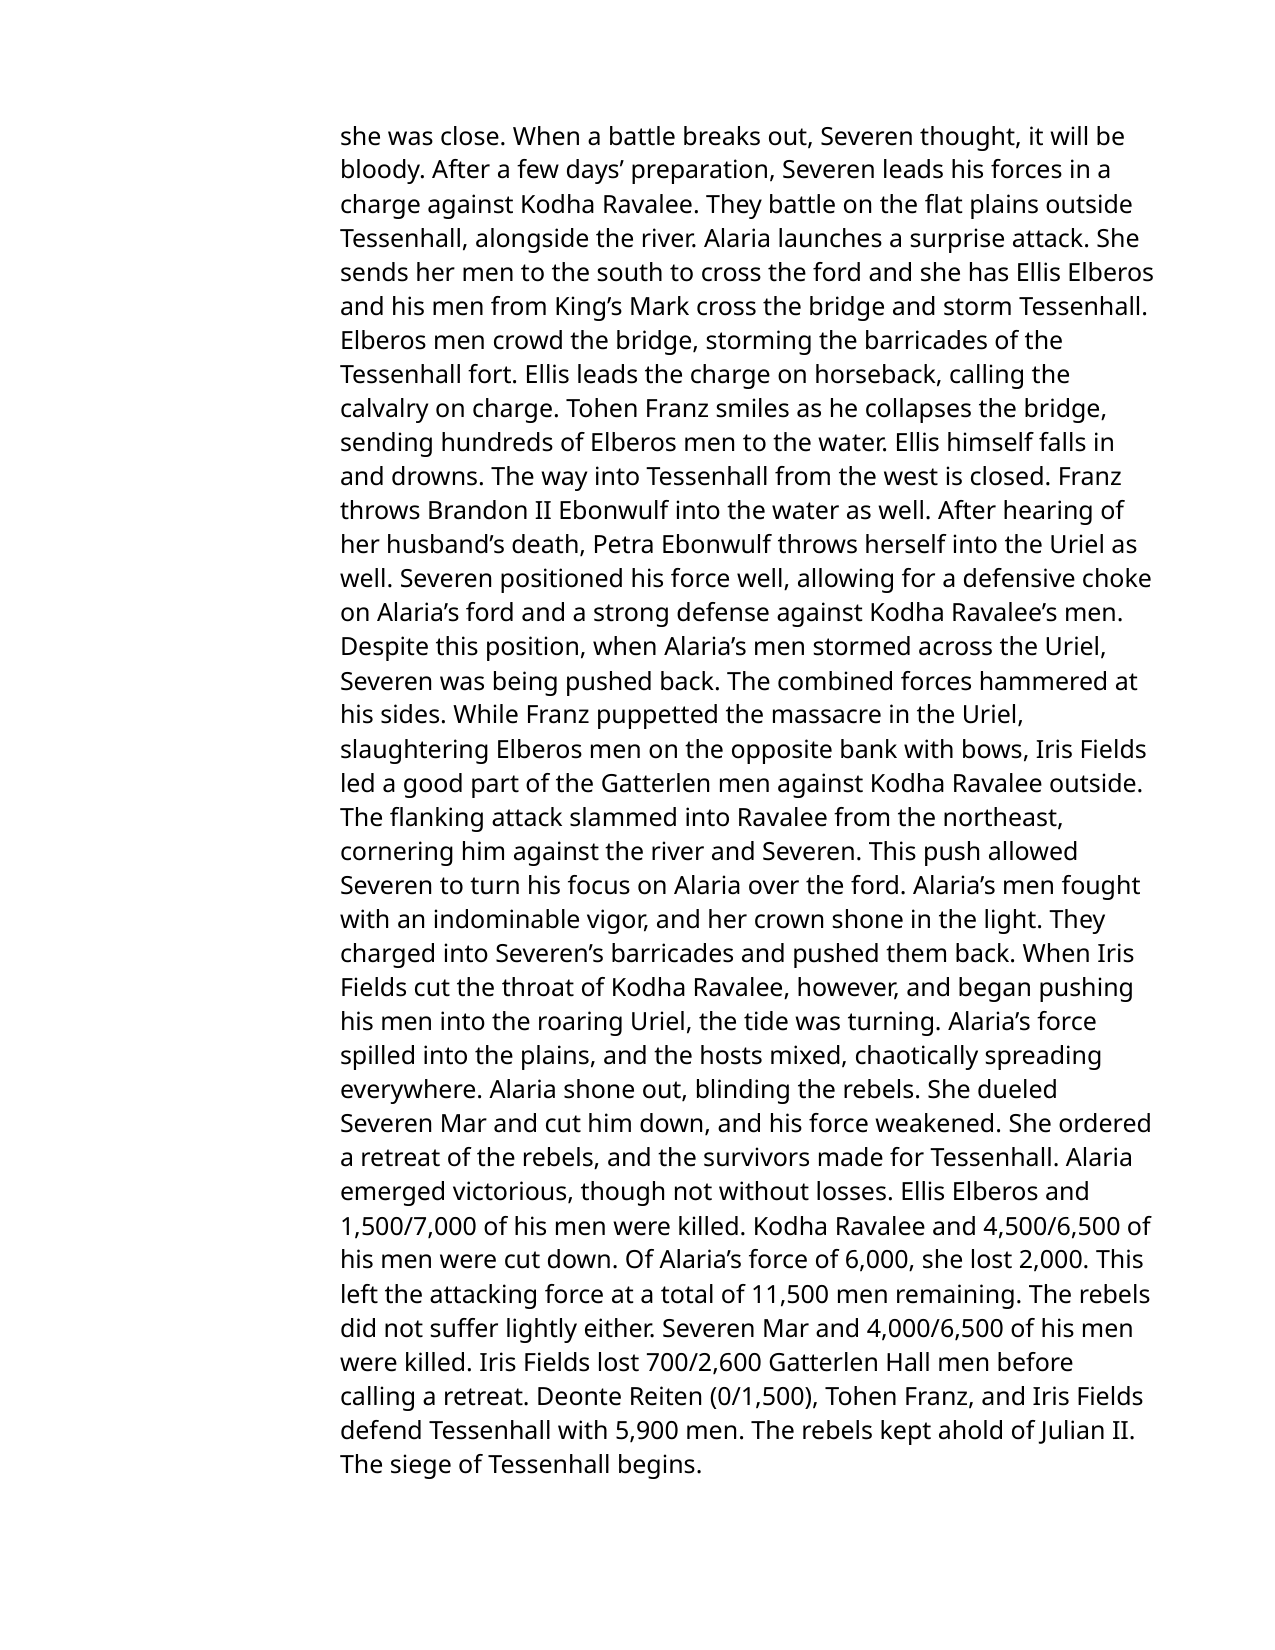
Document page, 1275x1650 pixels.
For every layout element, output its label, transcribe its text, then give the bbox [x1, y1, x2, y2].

text she was close. When a battle breaks out, Severen thought, it will be bloody. After a few days’ preparation, Severen leads his forces in a charge against Kodha Ravalee. They battle on the flat plains outside Tessenhall, alongside the river. Alaria launches a surprise attack. She sends her men to the south to cross the ford and she has Ellis Elberos and his men from King’s Mark cross the bridge and storm Tessenhall. Elberos men crowd the bridge, storming the barricades of the Tessenhall fort. Ellis leads the charge on horseback, calling the calvalry on charge. Tohen Franz smiles as he collapses the bridge, sending hundreds of Elberos men to the water. Ellis himself falls in and drowns. The way into Tessenhall from the west is closed. Franz throws Brandon II Ebonwulf into the water as well. After hearing of her husband’s death, Petra Ebonwulf throws herself into the Uriel as well. Severen positioned his force well, allowing for a defensive choke on Alaria’s ford and a strong defense against Kodha Ravalee’s men. Despite this position, when Alaria’s men stormed across the Uriel, Severen was being pushed back. The combined forces hammered at his sides. While Franz puppetted the massacre in the Uriel, slaughtering Elberos men on the opposite bank with bows, Iris Fields led a good part of the Gatterlen men against Kodha Ravalee outside. The flanking attack slammed into Ravalee from the northeast, cornering him against the river and Severen. This push allowed Severen to turn his focus on Alaria over the ford. Alaria’s men fought with an indominable vigor, and her crown shone in the light. They charged into Severen’s barricades and pushed them back. When Iris Fields cut the throat of Kodha Ravalee, however, and began pushing his men into the roaring Uriel, the tide was turning. Alaria’s force spilled into the plains, and the hosts mixed, chaotically spreading everywhere. Alaria shone out, blinding the rebels. She dueled Severen Mar and cut him down, and his force weakened. She ordered a retreat of the rebels, and the survivors made for Tessenhall. Alaria emerged victorious, though not without losses. Ellis Elberos and 1,500/7,000 of his men were killed. Kodha Ravalee and 4,500/6,500 of his men were cut down. Of Alaria’s force of 6,000, she lost 2,000. This left the attacking force at a total of 11,500 men remaining. The rebels did not suffer lightly either. Severen Mar and 4,000/6,500 of his men were killed. Iris Fields lost 700/2,600 Gatterlen Hall men before calling a retreat. Deonte Reiten (0/1,500), Tohen Franz, and Iris Fields defend Tessenhall with 5,900 men. The rebels kept ahold of Julian II. The siege of Tessenhall begins. [340, 118, 1157, 1481]
